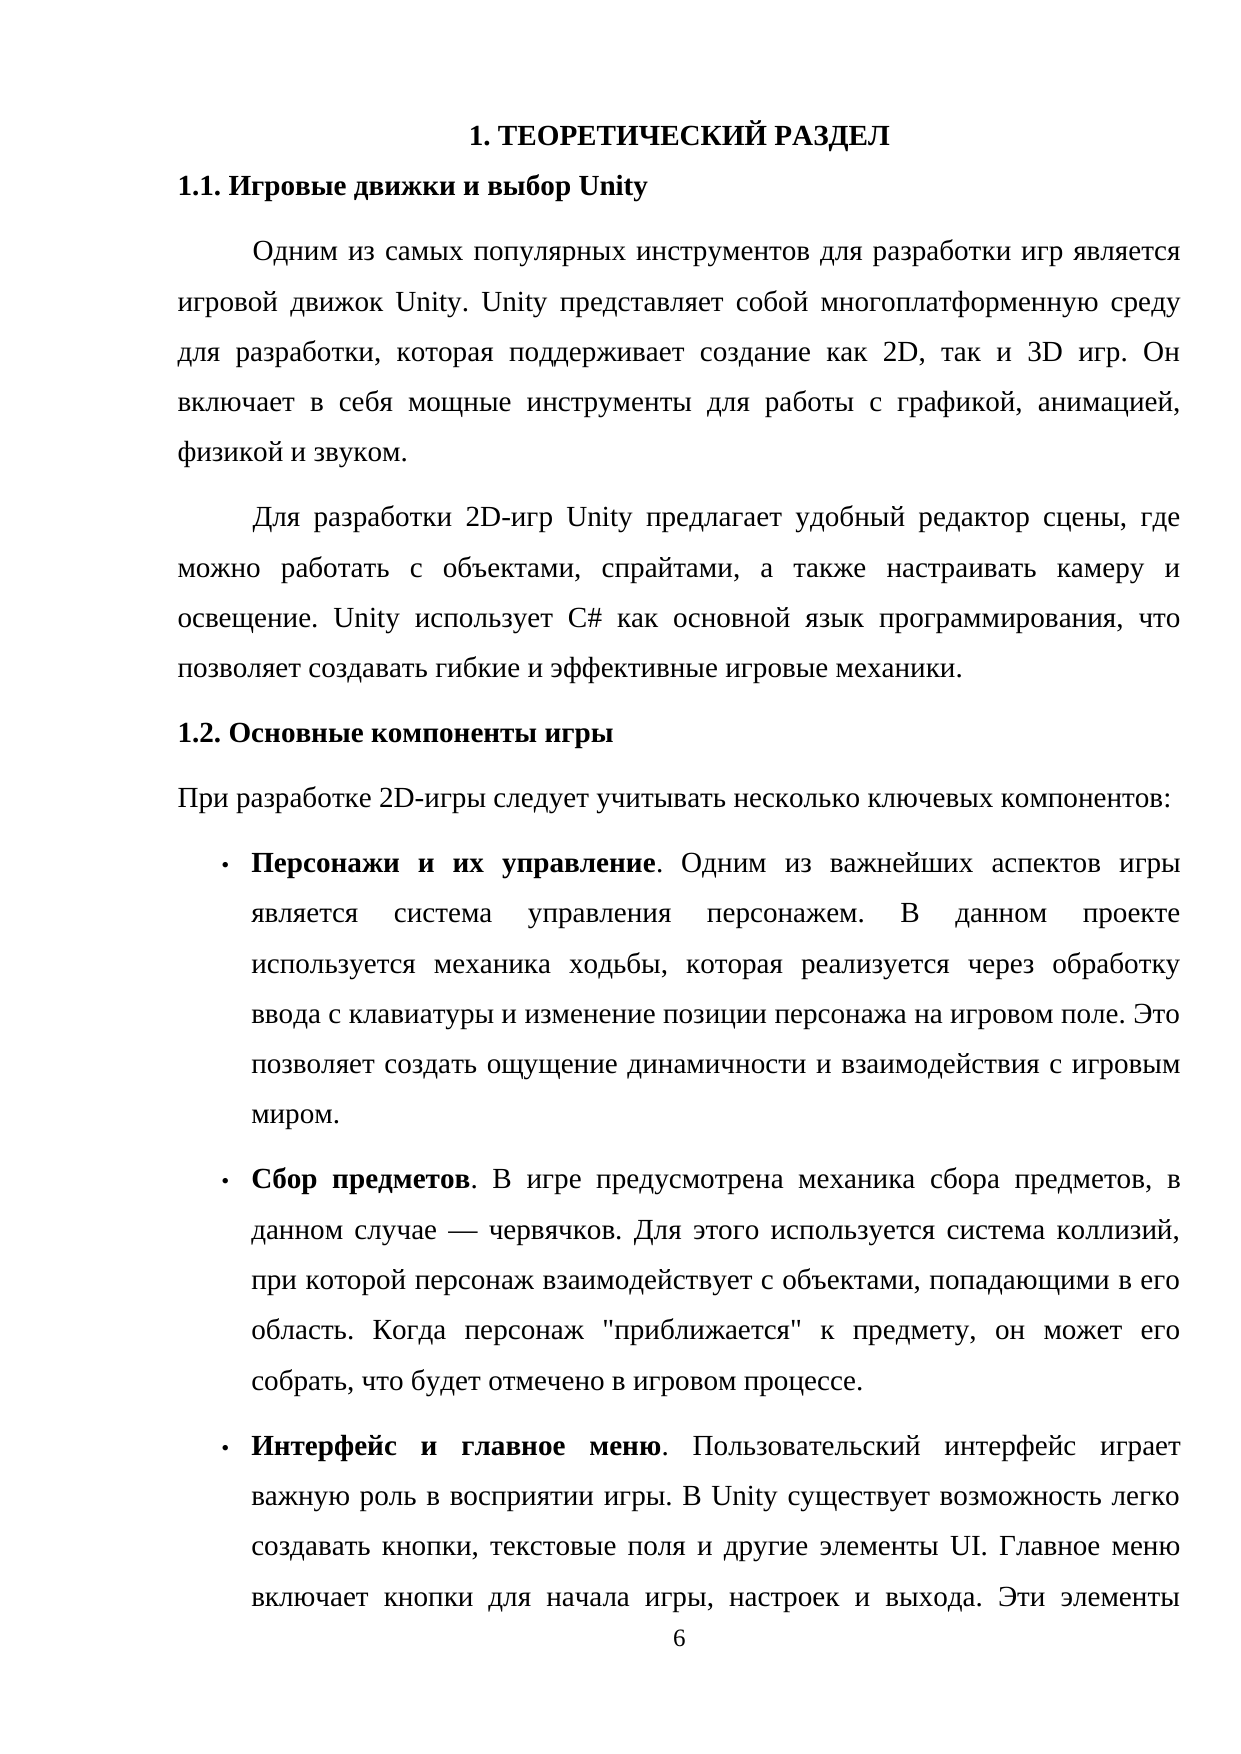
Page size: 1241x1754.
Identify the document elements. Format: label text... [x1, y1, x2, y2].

text 1.1. Игровые движки и выбор Unity [177, 168, 1181, 202]
text Для разработки 2D-игр Unity предлагает удобный редактор сцены, где можно работать с объектами, спрайтами, а также настраивать камеру и освещение. Unity использует C# как основной язык программирования, что позволяет создавать гибкие и эффективные игровые механики. [177, 499, 1181, 684]
text 1.2. Основные компоненты игры [177, 715, 1181, 749]
list Сбор предметов. В игре предусмотрена механика сбора предметов, в данном случае — червячков. Для этого используется система коллизий, при которой персонаж взаимодействует с объектами, попадающими в его область. Когда персонаж "приближается" к предмету, он может его собрать, что будет отмечено в игровом процессе. [222, 1162, 1181, 1396]
list Интерфейс и главное меню. Пользовательский интерфейс играет важную роль в восприятии игры. В Unity существует возможность легко создавать кнопки, текстовые поля и другие элементы UI. Главное меню включает кнопки для начала игры, настроек и выхода. Эти элементы [222, 1428, 1181, 1612]
text При разработке 2D-игры следует учитывать несколько ключевых компонентов: [177, 780, 1181, 814]
text Одним из самых популярных инструментов для разработки игр является игровой движок Unity. Unity представляет собой многоплатформенную среду для разработки, которая поддерживает создание как 2D, так и 3D игр. Он включает в себя мощные инструменты для работы с графикой, анимацией, физикой и звуком. [177, 233, 1181, 468]
text 1. ТЕОРЕТИЧЕСКИЙ РАЗДЕЛ [177, 118, 1181, 152]
list Персонажи и их управление. Одним из важнейших аспектов игры является система управления персонажем. В данном проекте используется механика ходьбы, которая реализуется через обработку ввода с клавиатуры и изменение позиции персонажа на игровом поле. Это позволяет создать ощущение динамичности и взаимодействия с игровым миром. [222, 845, 1181, 1130]
